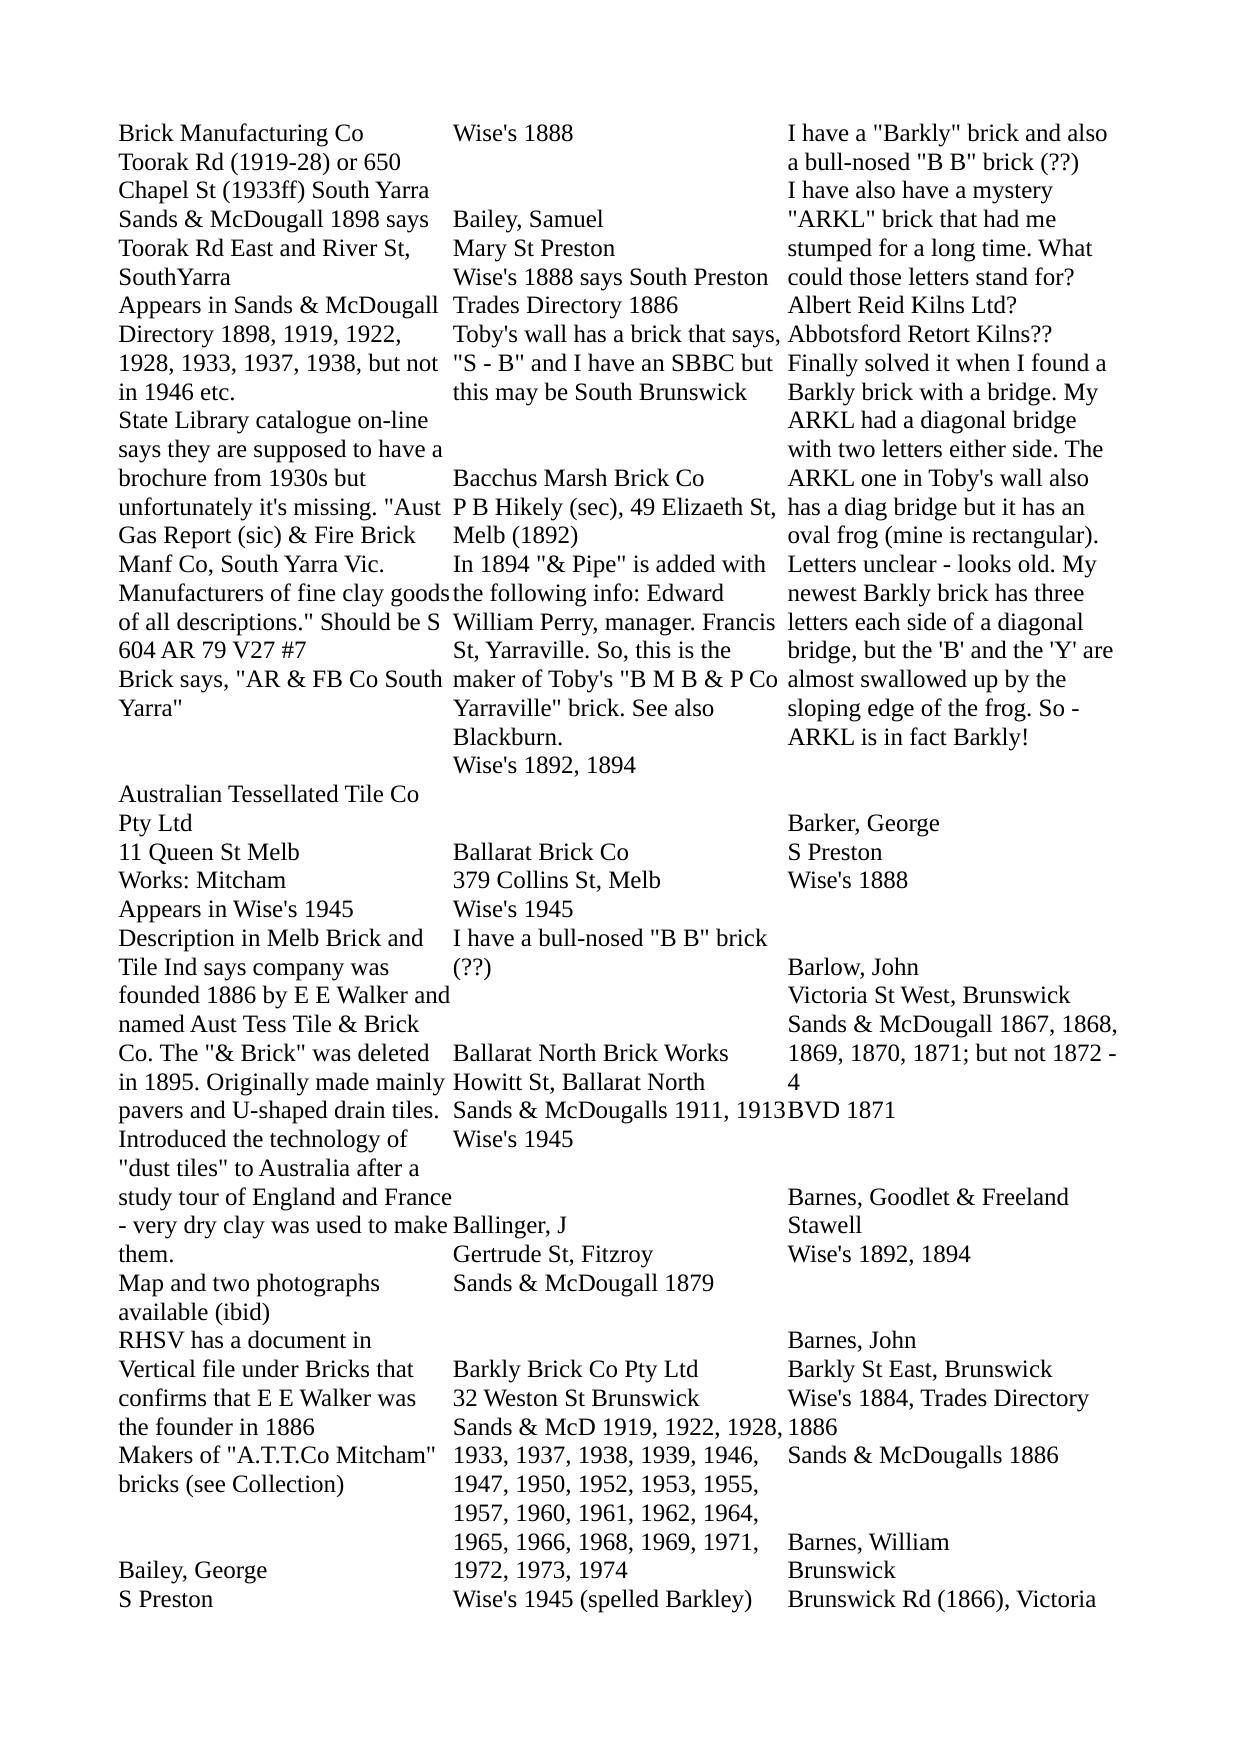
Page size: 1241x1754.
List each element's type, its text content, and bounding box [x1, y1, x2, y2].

text Makers of "A.T.T.Co Mitcham" bricks (see Collection) [118, 1441, 453, 1498]
text Appears in Sands & McDougall Directory 1898, 1919, 1922, 1928, 1933, 1937, 1938, but not in 1946 etc. [118, 291, 453, 406]
text Brunswick Rd (1866), Victoria [787, 1584, 1122, 1613]
text Wise's 1892, 1894 [453, 751, 787, 779]
text Brick Manufacturing Co [118, 118, 453, 147]
text RHSV has a document in Vertical file under Bricks that confirms that E E Walker was the founder in 1886 [118, 1326, 453, 1441]
text Barkly St East, Brunswick [787, 1354, 1122, 1383]
text Wise's 1888 [787, 866, 1122, 894]
text In 1894 "& Pipe" is added with the following info: Edward William Perry, manager. Francis St, Yarraville. So, this is the maker of Toby's "B M B & P Co Yarraville" brick. See also Blackburn. [453, 549, 787, 751]
text I have also have a mystery "ARKL" brick that had me stumped for a long time. What could those letters stand for? Albert Reid Kilns Ltd? Abbotsford Retort Kilns?? Finally solved it when I found a Barkly brick with a bridge. My ARKL had a diagonal bridge with two letters either side. The ARKL one in Toby's wall also has a diag bridge but it has an oval frog (mine is rectangular). Letters unclear - looks old. My newest Barkly brick has three letters each side of a diagonal bridge, but the 'B' and the 'Y' are almost swallowed up by the sloping edge of the frog. So - ARKL is in fact Barkly! [787, 176, 1122, 751]
text I have a "Barkly" brick and also a bull-nosed "B B" brick (??) [787, 118, 1122, 176]
text 379 Collins St, Melb [453, 866, 787, 894]
text State Library catalogue on-line says they are supposed to have a brochure from 1930s but unfortunately it's missing. "Aust Gas Report (sic) & Fire Brick Manf Co, South Yarra Vic. Manufacturers of fine clay goods of all descriptions." Should be S 604 AR 79 V27 #7 [118, 406, 453, 664]
text Sands & McDougall 1898 says Toorak Rd East and River St, SouthYarra [118, 204, 453, 291]
text I have a bull-nosed "B B" brick (??) [453, 923, 787, 981]
text Wise's 1892, 1894 [787, 1239, 1122, 1268]
text Sands & McDougalls 1886 [787, 1441, 1122, 1469]
text Bailey, George [118, 1556, 453, 1584]
text Barnes, Goodlet & Freeland [787, 1182, 1122, 1211]
text Sands & McDougalls 1911, 1913 [453, 1096, 787, 1124]
text Bailey, Samuel [453, 204, 787, 233]
text Wise's 1945 [453, 1124, 787, 1153]
text Sands & McD 1919, 1922, 1928, 1933, 1937, 1938, 1939, 1946, 1947, 1950, 1952, 1953, 1955, 1957, 1960, 1961, 1962, 1964, 1965, 1966, 1968, 1969, 1971, 1972, 1973, 1974 [453, 1412, 787, 1584]
text Wise's 1945 [453, 894, 787, 923]
text Barker, George [787, 808, 1122, 837]
text Ballarat North Brick Works [453, 1038, 787, 1067]
text Gertrude St, Fitzroy [453, 1239, 787, 1268]
text Wise's 1888 [453, 118, 787, 147]
text Howitt St, Ballarat North [453, 1067, 787, 1096]
text Sands & McDougall 1867, 1868, 1869, 1870, 1871; but not 1872 -4 [787, 1009, 1122, 1096]
text Mary St Preston [453, 233, 787, 262]
text Australian Tessellated Tile Co Pty Ltd [118, 779, 453, 837]
text Wise's 1884, Trades Directory 1886 [787, 1383, 1122, 1441]
text 32 Weston St Brunswick [453, 1383, 787, 1412]
text Ballinger, J [453, 1211, 787, 1239]
text P B Hikely (sec), 49 Elizaeth St, Melb (1892) [453, 492, 787, 549]
text Victoria St West, Brunswick [787, 981, 1122, 1009]
text S Preston [118, 1584, 453, 1613]
text Barkly Brick Co Pty Ltd [453, 1354, 787, 1383]
text S Preston [787, 837, 1122, 866]
text Map and two photographs available (ibid) [118, 1268, 453, 1326]
text Bacchus Marsh Brick Co [453, 463, 787, 492]
text Trades Directory 1886 [453, 291, 787, 319]
text Appears in Wise's 1945 [118, 894, 453, 923]
text Barlow, John [787, 952, 1122, 981]
text Toby's wall has a brick that says, "S - B" and I have an SBBC but this may be South Brunswick [453, 319, 787, 406]
text Wise's 1888 says South Preston [453, 262, 787, 291]
text Brick says, "AR & FB Co South Yarra" [118, 664, 453, 722]
text Barnes, William [787, 1527, 1122, 1556]
text 11 Queen St Melb [118, 837, 453, 866]
text Works: Mitcham [118, 866, 453, 894]
text Toorak Rd (1919-28) or 650 Chapel St (1933ff) South Yarra [118, 147, 453, 204]
text Description in Melb Brick and Tile Ind says company was founded 1886 by E E Walker and named Aust Tess Tile & Brick Co. The "& Brick" was deleted in 1895. Originally made mainly pavers and U-shaped drain tiles. Introduced the technology of "dust tiles" to Australia after a study tour of England and France - very dry clay was used to make them. [118, 923, 453, 1268]
text Barnes, John [787, 1326, 1122, 1354]
text Ballarat Brick Co [453, 837, 787, 866]
text Brunswick [787, 1556, 1122, 1584]
text BVD 1871 [787, 1096, 1122, 1124]
text Wise's 1945 (spelled Barkley) [453, 1584, 787, 1613]
text Sands & McDougall 1879 [453, 1268, 787, 1297]
text Stawell [787, 1211, 1122, 1239]
